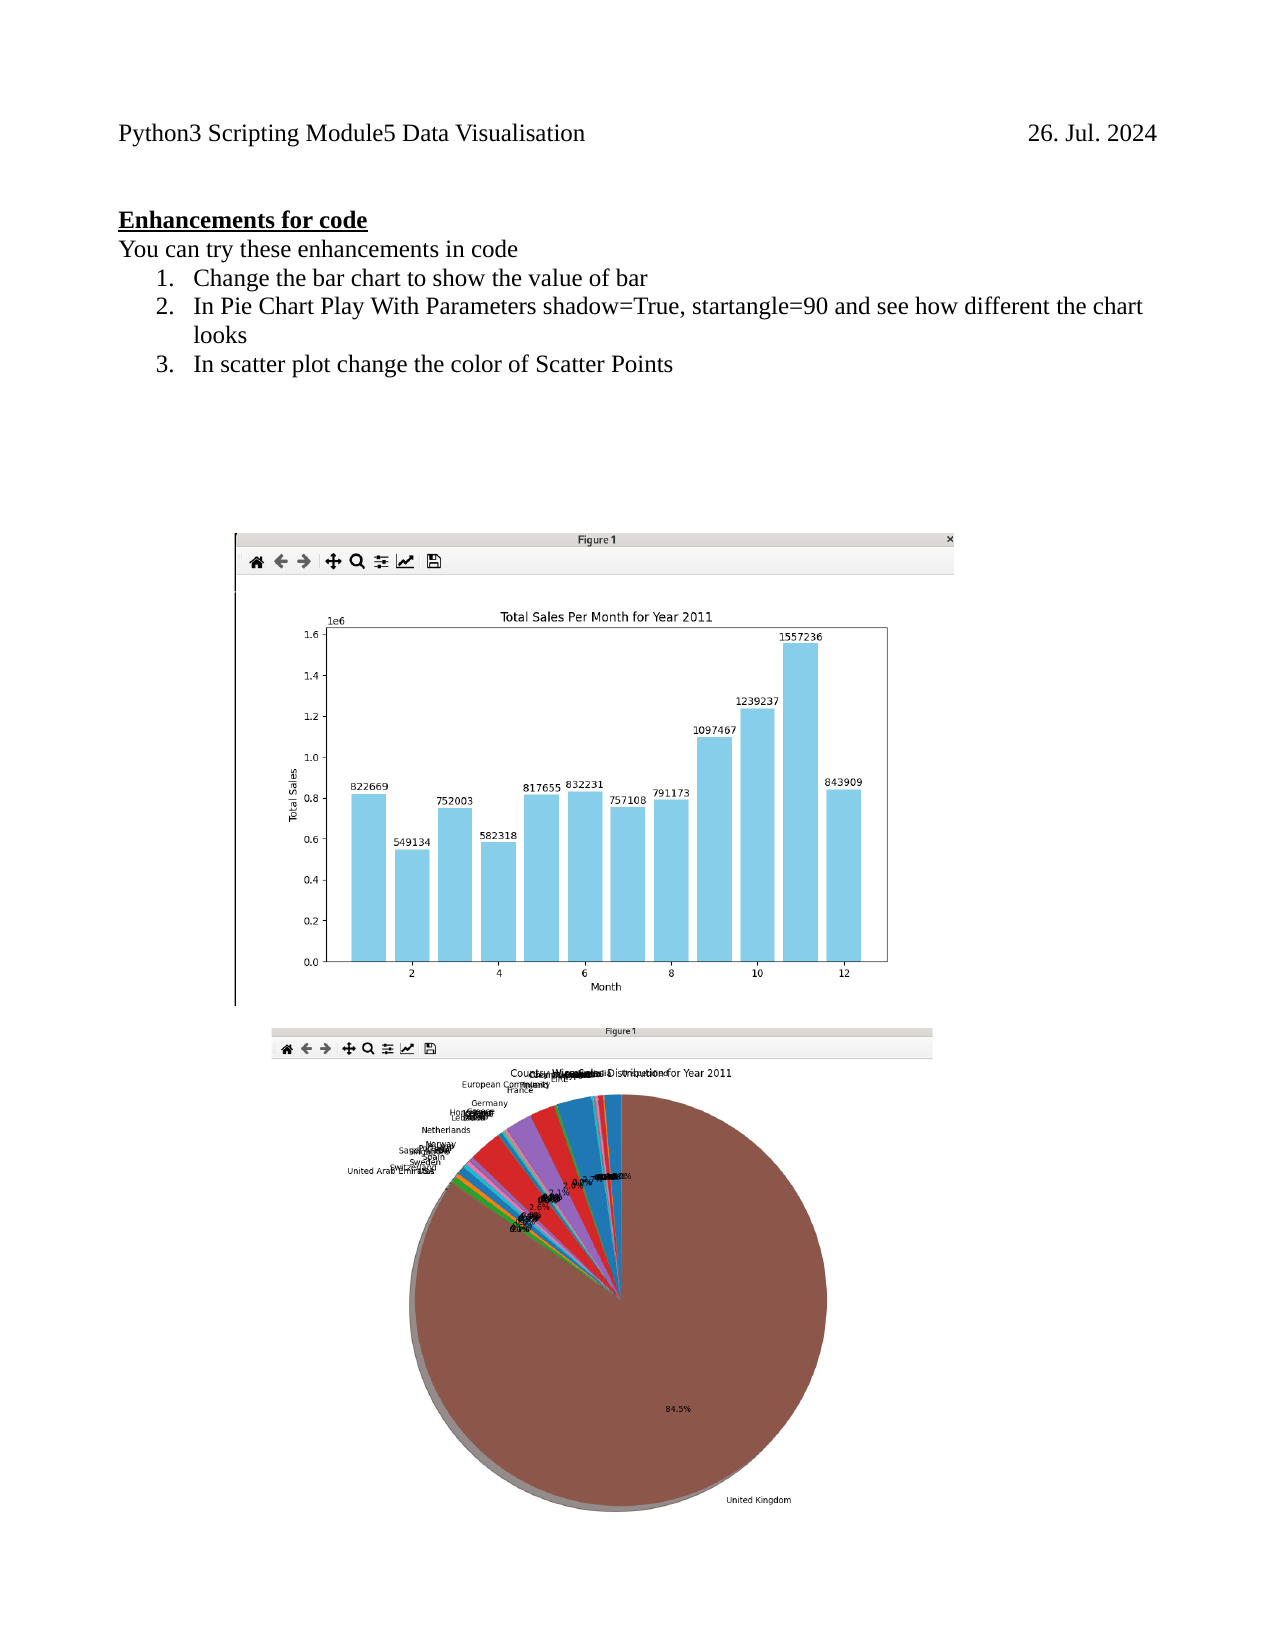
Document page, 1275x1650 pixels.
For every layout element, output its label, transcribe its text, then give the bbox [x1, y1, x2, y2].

picture [234, 533, 954, 1006]
list In scatter plot change the color of Scatter Points [156, 349, 1157, 378]
text Enhancements for code [118, 205, 1157, 234]
picture [271, 1028, 933, 1526]
list Change the bar chart to show the value of bar [156, 263, 1157, 291]
text You can try these enhancements in code [118, 234, 1157, 263]
list In Pie Chart Play With Parameters shadow=True, startangle=90 and see how different the chart looks [156, 291, 1157, 349]
